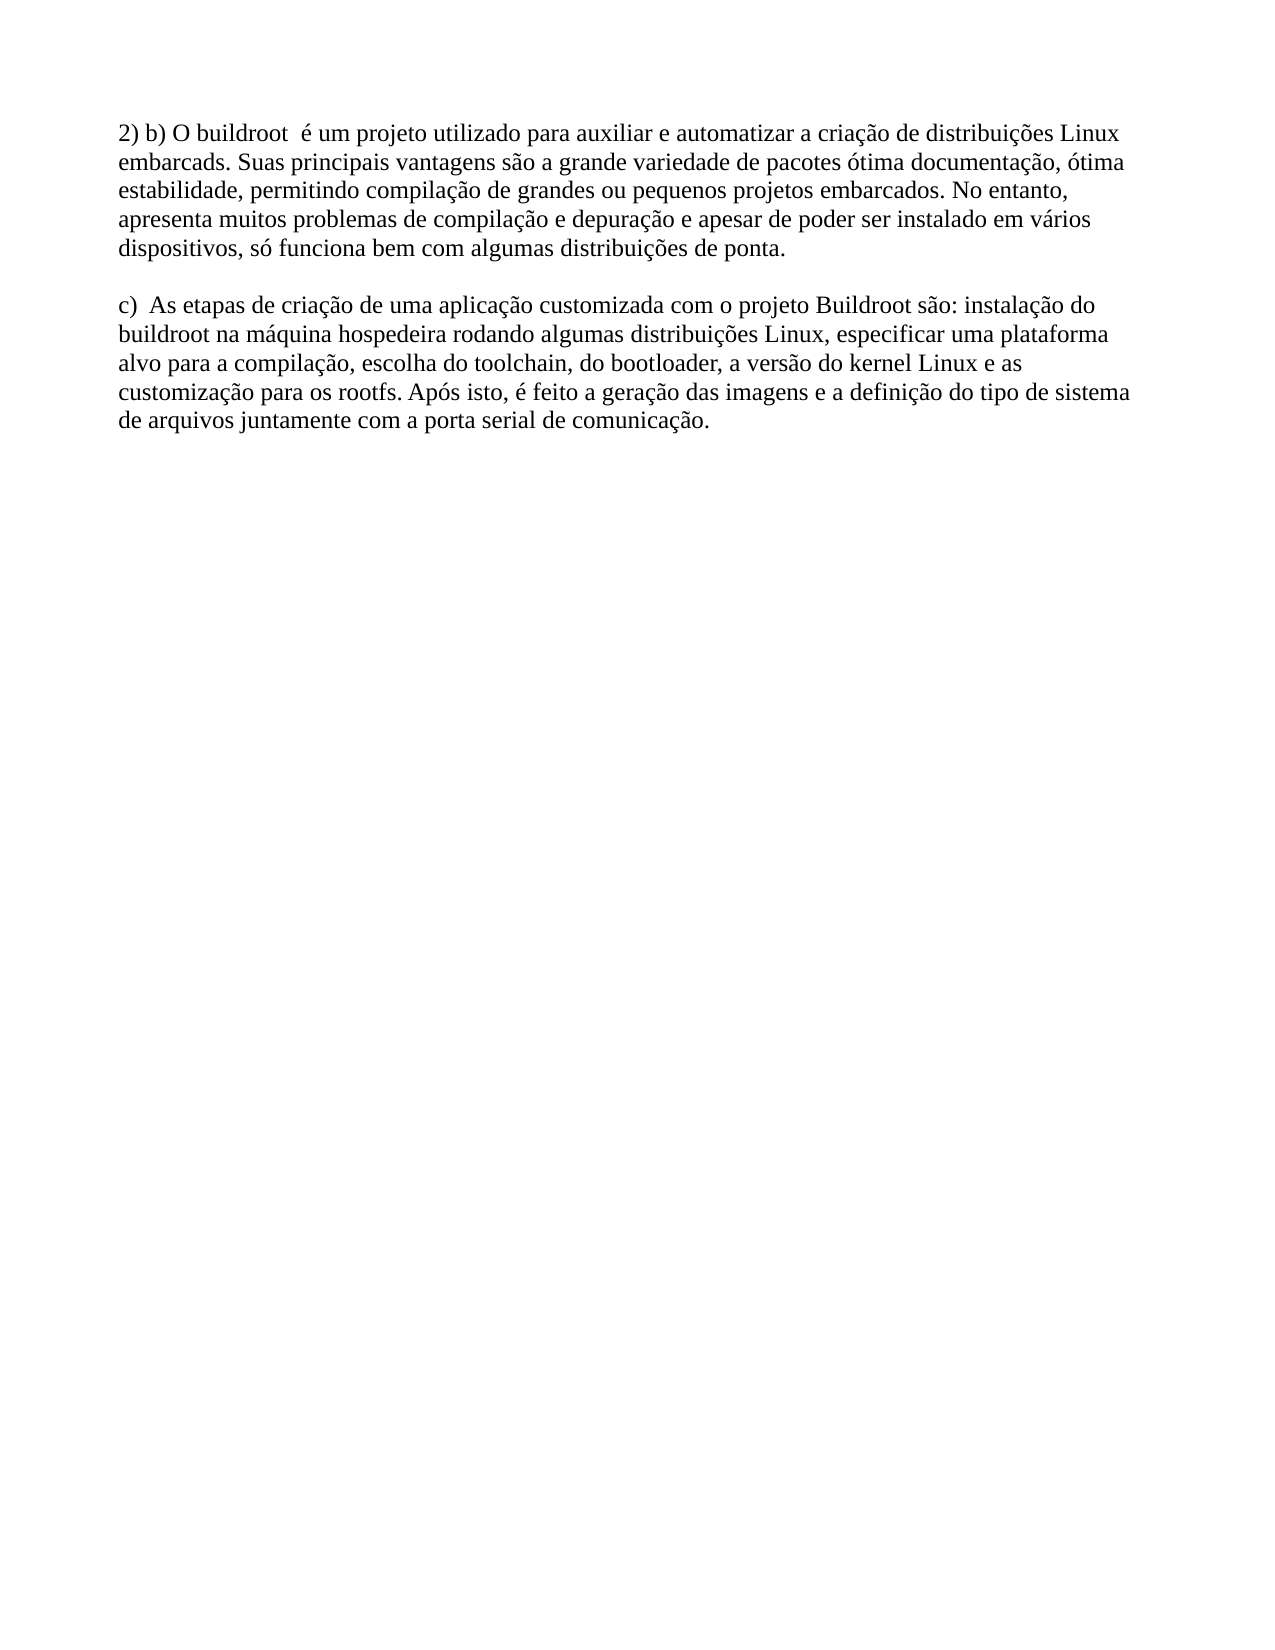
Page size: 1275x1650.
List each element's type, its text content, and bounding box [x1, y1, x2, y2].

text c) As etapas de criação de uma aplicação customizada com o projeto Buildroot são: instalação do buildroot na máquina hospedeira rodando algumas distribuições Linux, especificar uma plataforma alvo para a compilação, escolha do toolchain, do bootloader, a versão do kernel Linux e as customização para os rootfs. Após isto, é feito a geração das imagens e a definição do tipo de sistema de arquivos juntamente com a porta serial de comunicação. [118, 291, 1157, 434]
text 2) b) O buildroot é um projeto utilizado para auxiliar e automatizar a criação de distribuições Linux embarcads. Suas principais vantagens são a grande variedade de pacotes ótima documentação, ótima estabilidade, permitindo compilação de grandes ou pequenos projetos embarcados. No entanto, apresenta muitos problemas de compilação e depuração e apesar de poder ser instalado em vários dispositivos, só funciona bem com algumas distribuições de ponta. [118, 118, 1157, 262]
